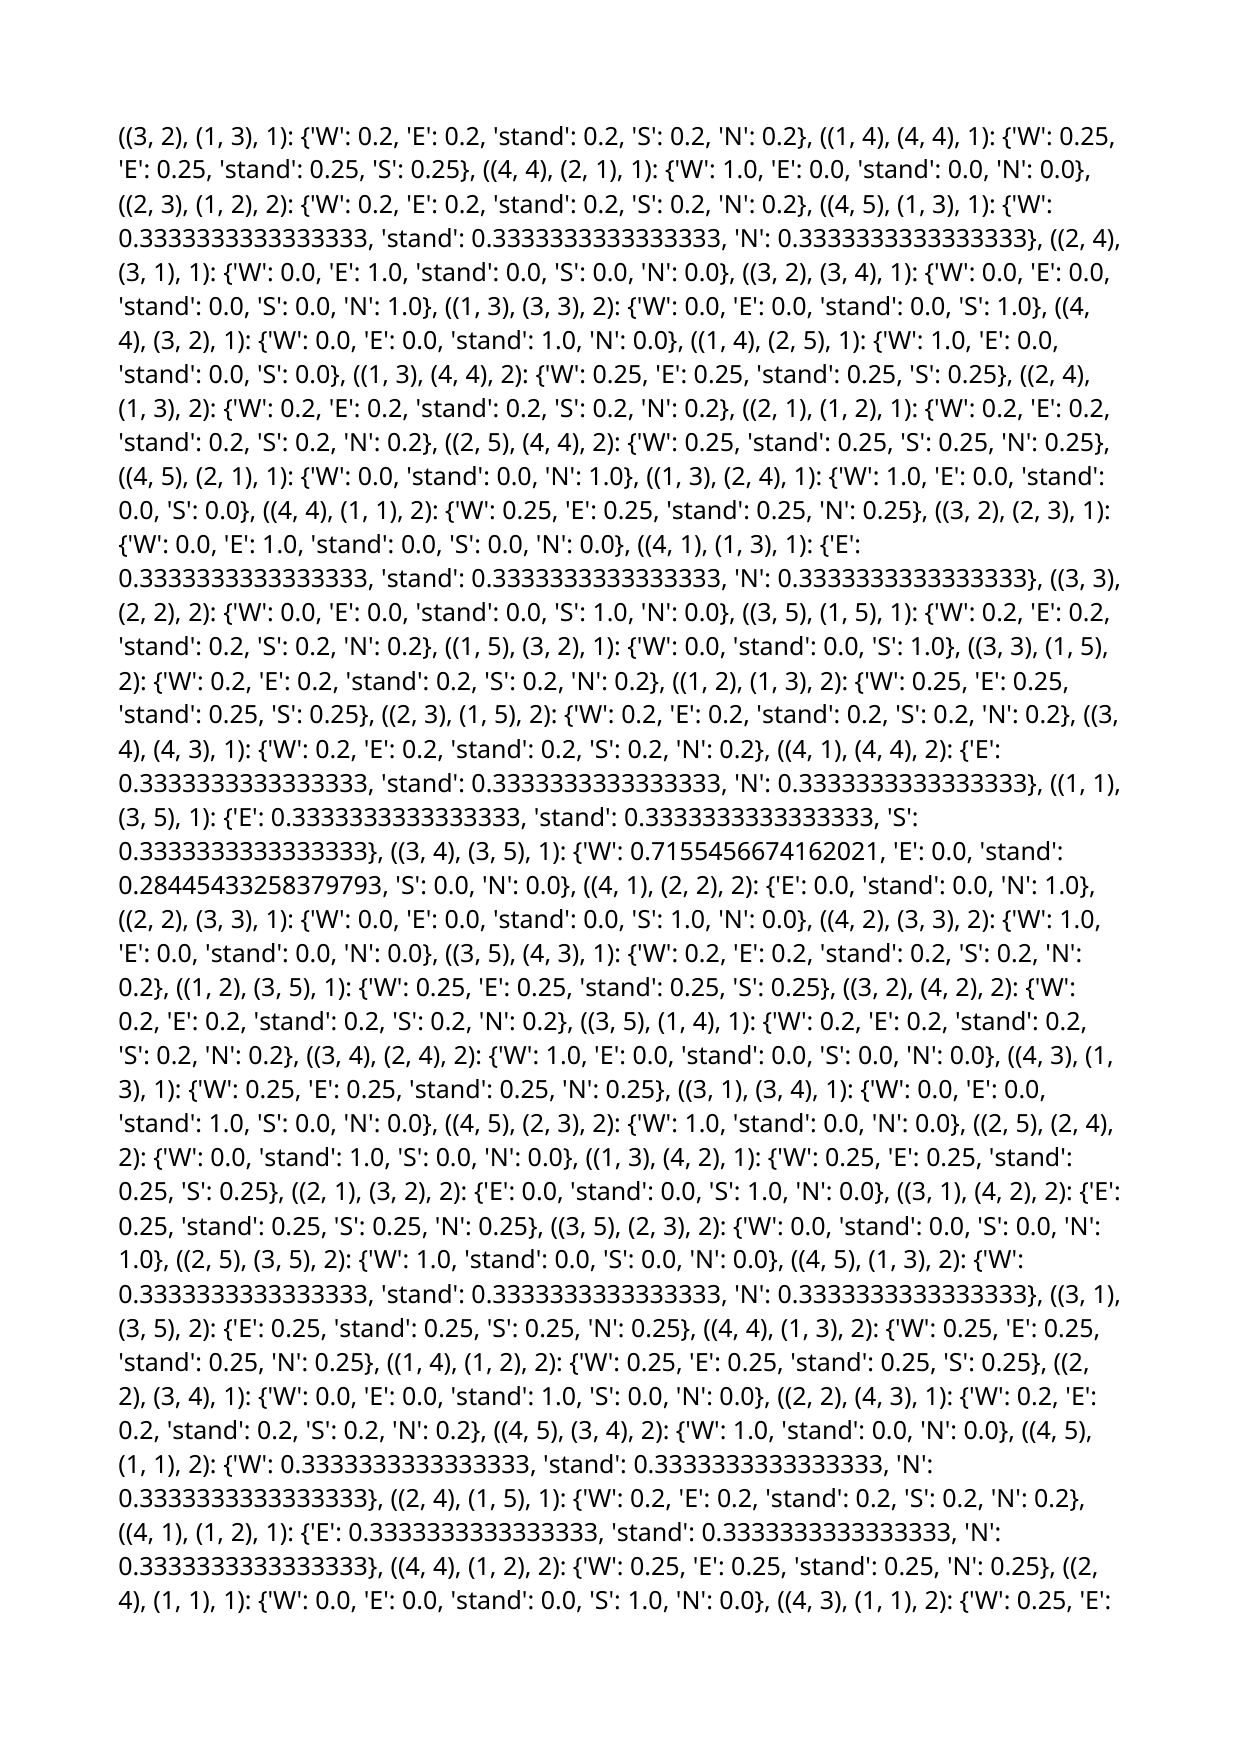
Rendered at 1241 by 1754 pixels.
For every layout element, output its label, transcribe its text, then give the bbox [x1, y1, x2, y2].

text ((3, 2), (1, 3), 1): {'W': 0.2, 'E': 0.2, 'stand': 0.2, 'S': 0.2, 'N': 0.2}, ((1, 4), (4, 4), 1): {'W': 0.25, 'E': 0.25, 'stand': 0.25, 'S': 0.25}, ((4, 4), (2, 1), 1): {'W': 1.0, 'E': 0.0, 'stand': 0.0, 'N': 0.0}, ((2, 3), (1, 2), 2): {'W': 0.2, 'E': 0.2, 'stand': 0.2, 'S': 0.2, 'N': 0.2}, ((4, 5), (1, 3), 1): {'W': 0.3333333333333333, 'stand': 0.3333333333333333, 'N': 0.3333333333333333}, ((2, 4), (3, 1), 1): {'W': 0.0, 'E': 1.0, 'stand': 0.0, 'S': 0.0, 'N': 0.0}, ((3, 2), (3, 4), 1): {'W': 0.0, 'E': 0.0, 'stand': 0.0, 'S': 0.0, 'N': 1.0}, ((1, 3), (3, 3), 2): {'W': 0.0, 'E': 0.0, 'stand': 0.0, 'S': 1.0}, ((4, 4), (3, 2), 1): {'W': 0.0, 'E': 0.0, 'stand': 1.0, 'N': 0.0}, ((1, 4), (2, 5), 1): {'W': 1.0, 'E': 0.0, 'stand': 0.0, 'S': 0.0}, ((1, 3), (4, 4), 2): {'W': 0.25, 'E': 0.25, 'stand': 0.25, 'S': 0.25}, ((2, 4), (1, 3), 2): {'W': 0.2, 'E': 0.2, 'stand': 0.2, 'S': 0.2, 'N': 0.2}, ((2, 1), (1, 2), 1): {'W': 0.2, 'E': 0.2, 'stand': 0.2, 'S': 0.2, 'N': 0.2}, ((2, 5), (4, 4), 2): {'W': 0.25, 'stand': 0.25, 'S': 0.25, 'N': 0.25}, ((4, 5), (2, 1), 1): {'W': 0.0, 'stand': 0.0, 'N': 1.0}, ((1, 3), (2, 4), 1): {'W': 1.0, 'E': 0.0, 'stand': 0.0, 'S': 0.0}, ((4, 4), (1, 1), 2): {'W': 0.25, 'E': 0.25, 'stand': 0.25, 'N': 0.25}, ((3, 2), (2, 3), 1): {'W': 0.0, 'E': 1.0, 'stand': 0.0, 'S': 0.0, 'N': 0.0}, ((4, 1), (1, 3), 1): {'E': 0.3333333333333333, 'stand': 0.3333333333333333, 'N': 0.3333333333333333}, ((3, 3), (2, 2), 2): {'W': 0.0, 'E': 0.0, 'stand': 0.0, 'S': 1.0, 'N': 0.0}, ((3, 5), (1, 5), 1): {'W': 0.2, 'E': 0.2, 'stand': 0.2, 'S': 0.2, 'N': 0.2}, ((1, 5), (3, 2), 1): {'W': 0.0, 'stand': 0.0, 'S': 1.0}, ((3, 3), (1, 5), 2): {'W': 0.2, 'E': 0.2, 'stand': 0.2, 'S': 0.2, 'N': 0.2}, ((1, 2), (1, 3), 2): {'W': 0.25, 'E': 0.25, 'stand': 0.25, 'S': 0.25}, ((2, 3), (1, 5), 2): {'W': 0.2, 'E': 0.2, 'stand': 0.2, 'S': 0.2, 'N': 0.2}, ((3, 4), (4, 3), 1): {'W': 0.2, 'E': 0.2, 'stand': 0.2, 'S': 0.2, 'N': 0.2}, ((4, 1), (4, 4), 2): {'E': 0.3333333333333333, 'stand': 0.3333333333333333, 'N': 0.3333333333333333}, ((1, 1), (3, 5), 1): {'E': 0.3333333333333333, 'stand': 0.3333333333333333, 'S': 0.3333333333333333}, ((3, 4), (3, 5), 1): {'W': 0.7155456674162021, 'E': 0.0, 'stand': 0.28445433258379793, 'S': 0.0, 'N': 0.0}, ((4, 1), (2, 2), 2): {'E': 0.0, 'stand': 0.0, 'N': 1.0}, ((2, 2), (3, 3), 1): {'W': 0.0, 'E': 0.0, 'stand': 0.0, 'S': 1.0, 'N': 0.0}, ((4, 2), (3, 3), 2): {'W': 1.0, 'E': 0.0, 'stand': 0.0, 'N': 0.0}, ((3, 5), (4, 3), 1): {'W': 0.2, 'E': 0.2, 'stand': 0.2, 'S': 0.2, 'N': 0.2}, ((1, 2), (3, 5), 1): {'W': 0.25, 'E': 0.25, 'stand': 0.25, 'S': 0.25}, ((3, 2), (4, 2), 2): {'W': 0.2, 'E': 0.2, 'stand': 0.2, 'S': 0.2, 'N': 0.2}, ((3, 5), (1, 4), 1): {'W': 0.2, 'E': 0.2, 'stand': 0.2, 'S': 0.2, 'N': 0.2}, ((3, 4), (2, 4), 2): {'W': 1.0, 'E': 0.0, 'stand': 0.0, 'S': 0.0, 'N': 0.0}, ((4, 3), (1, 3), 1): {'W': 0.25, 'E': 0.25, 'stand': 0.25, 'N': 0.25}, ((3, 1), (3, 4), 1): {'W': 0.0, 'E': 0.0, 'stand': 1.0, 'S': 0.0, 'N': 0.0}, ((4, 5), (2, 3), 2): {'W': 1.0, 'stand': 0.0, 'N': 0.0}, ((2, 5), (2, 4), 2): {'W': 0.0, 'stand': 1.0, 'S': 0.0, 'N': 0.0}, ((1, 3), (4, 2), 1): {'W': 0.25, 'E': 0.25, 'stand': 0.25, 'S': 0.25}, ((2, 1), (3, 2), 2): {'E': 0.0, 'stand': 0.0, 'S': 1.0, 'N': 0.0}, ((3, 1), (4, 2), 2): {'E': 0.25, 'stand': 0.25, 'S': 0.25, 'N': 0.25}, ((3, 5), (2, 3), 2): {'W': 0.0, 'stand': 0.0, 'S': 0.0, 'N': 1.0}, ((2, 5), (3, 5), 2): {'W': 1.0, 'stand': 0.0, 'S': 0.0, 'N': 0.0}, ((4, 5), (1, 3), 2): {'W': 0.3333333333333333, 'stand': 0.3333333333333333, 'N': 0.3333333333333333}, ((3, 1), (3, 5), 2): {'E': 0.25, 'stand': 0.25, 'S': 0.25, 'N': 0.25}, ((4, 4), (1, 3), 2): {'W': 0.25, 'E': 0.25, 'stand': 0.25, 'N': 0.25}, ((1, 4), (1, 2), 2): {'W': 0.25, 'E': 0.25, 'stand': 0.25, 'S': 0.25}, ((2, 2), (3, 4), 1): {'W': 0.0, 'E': 0.0, 'stand': 1.0, 'S': 0.0, 'N': 0.0}, ((2, 2), (4, 3), 1): {'W': 0.2, 'E': 0.2, 'stand': 0.2, 'S': 0.2, 'N': 0.2}, ((4, 5), (3, 4), 2): {'W': 1.0, 'stand': 0.0, 'N': 0.0}, ((4, 5), (1, 1), 2): {'W': 0.3333333333333333, 'stand': 0.3333333333333333, 'N': 0.3333333333333333}, ((2, 4), (1, 5), 1): {'W': 0.2, 'E': 0.2, 'stand': 0.2, 'S': 0.2, 'N': 0.2}, ((4, 1), (1, 2), 1): {'E': 0.3333333333333333, 'stand': 0.3333333333333333, 'N': 0.3333333333333333}, ((4, 4), (1, 2), 2): {'W': 0.25, 'E': 0.25, 'stand': 0.25, 'N': 0.25}, ((2, 4), (1, 1), 1): {'W': 0.0, 'E': 0.0, 'stand': 0.0, 'S': 1.0, 'N': 0.0}, ((4, 3), (1, 1), 2): {'W': 0.25, 'E': [118, 118, 1122, 1617]
